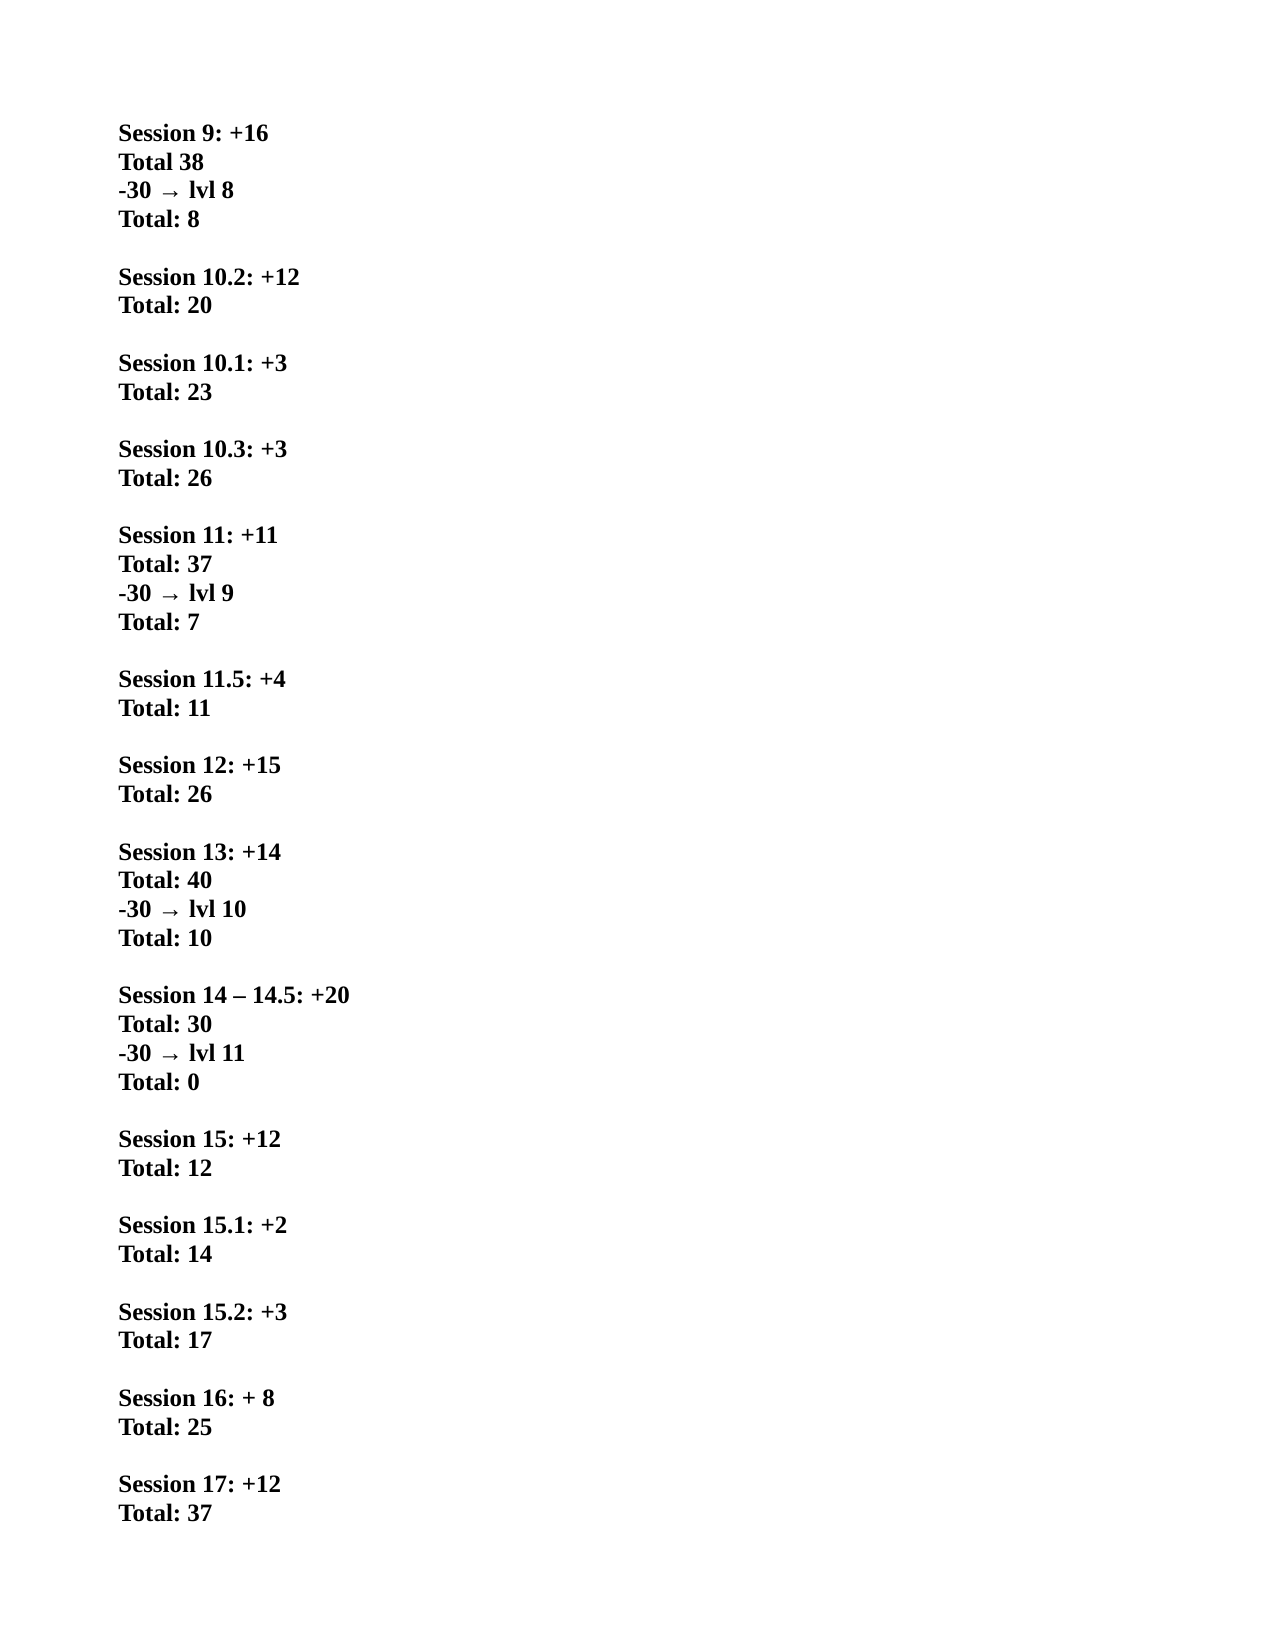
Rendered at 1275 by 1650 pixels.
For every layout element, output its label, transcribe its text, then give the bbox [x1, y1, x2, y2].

text Session 14 – 14.5: +20 [118, 981, 1157, 1009]
text Total: 37 [118, 1498, 1157, 1527]
text -30 → lvl 9 [118, 578, 1157, 607]
text Total: 23 [118, 377, 1157, 406]
text Total: 14 [118, 1239, 1157, 1268]
text Total: 10 [118, 923, 1157, 952]
text Session 10.1: +3 [118, 348, 1157, 377]
text Session 11.5: +4 [118, 664, 1157, 693]
text Session 15: +12 [118, 1124, 1157, 1153]
text Total: 17 [118, 1326, 1157, 1354]
text Session 11: +11 [118, 521, 1157, 549]
text Total: 30 [118, 1009, 1157, 1038]
text Session 13: +14 [118, 837, 1157, 866]
text Total: 26 [118, 779, 1157, 808]
text Total: 40 [118, 866, 1157, 894]
text -30 → lvl 10 [118, 894, 1157, 923]
text Total: 20 [118, 291, 1157, 319]
text Total: 7 [118, 607, 1157, 636]
text Session 15.2: +3 [118, 1297, 1157, 1326]
text -30 → lvl 8 [118, 176, 1157, 204]
text Total: 37 [118, 549, 1157, 578]
text Total: 25 [118, 1412, 1157, 1441]
text Session 15.1: +2 [118, 1211, 1157, 1239]
text Total: 26 [118, 463, 1157, 492]
text Session 12: +15 [118, 751, 1157, 779]
text Session 17: +12 [118, 1469, 1157, 1498]
text Total: 12 [118, 1153, 1157, 1182]
text Total: 8 [118, 204, 1157, 233]
text -30 → lvl 11 [118, 1038, 1157, 1067]
text Session 9: +16 [118, 118, 1157, 147]
text Session 10.2: +12 [118, 262, 1157, 291]
text Session 10.3: +3 [118, 434, 1157, 463]
text Total 38 [118, 147, 1157, 176]
text Total: 0 [118, 1067, 1157, 1096]
text Total: 11 [118, 693, 1157, 722]
text Session 16: + 8 [118, 1383, 1157, 1412]
